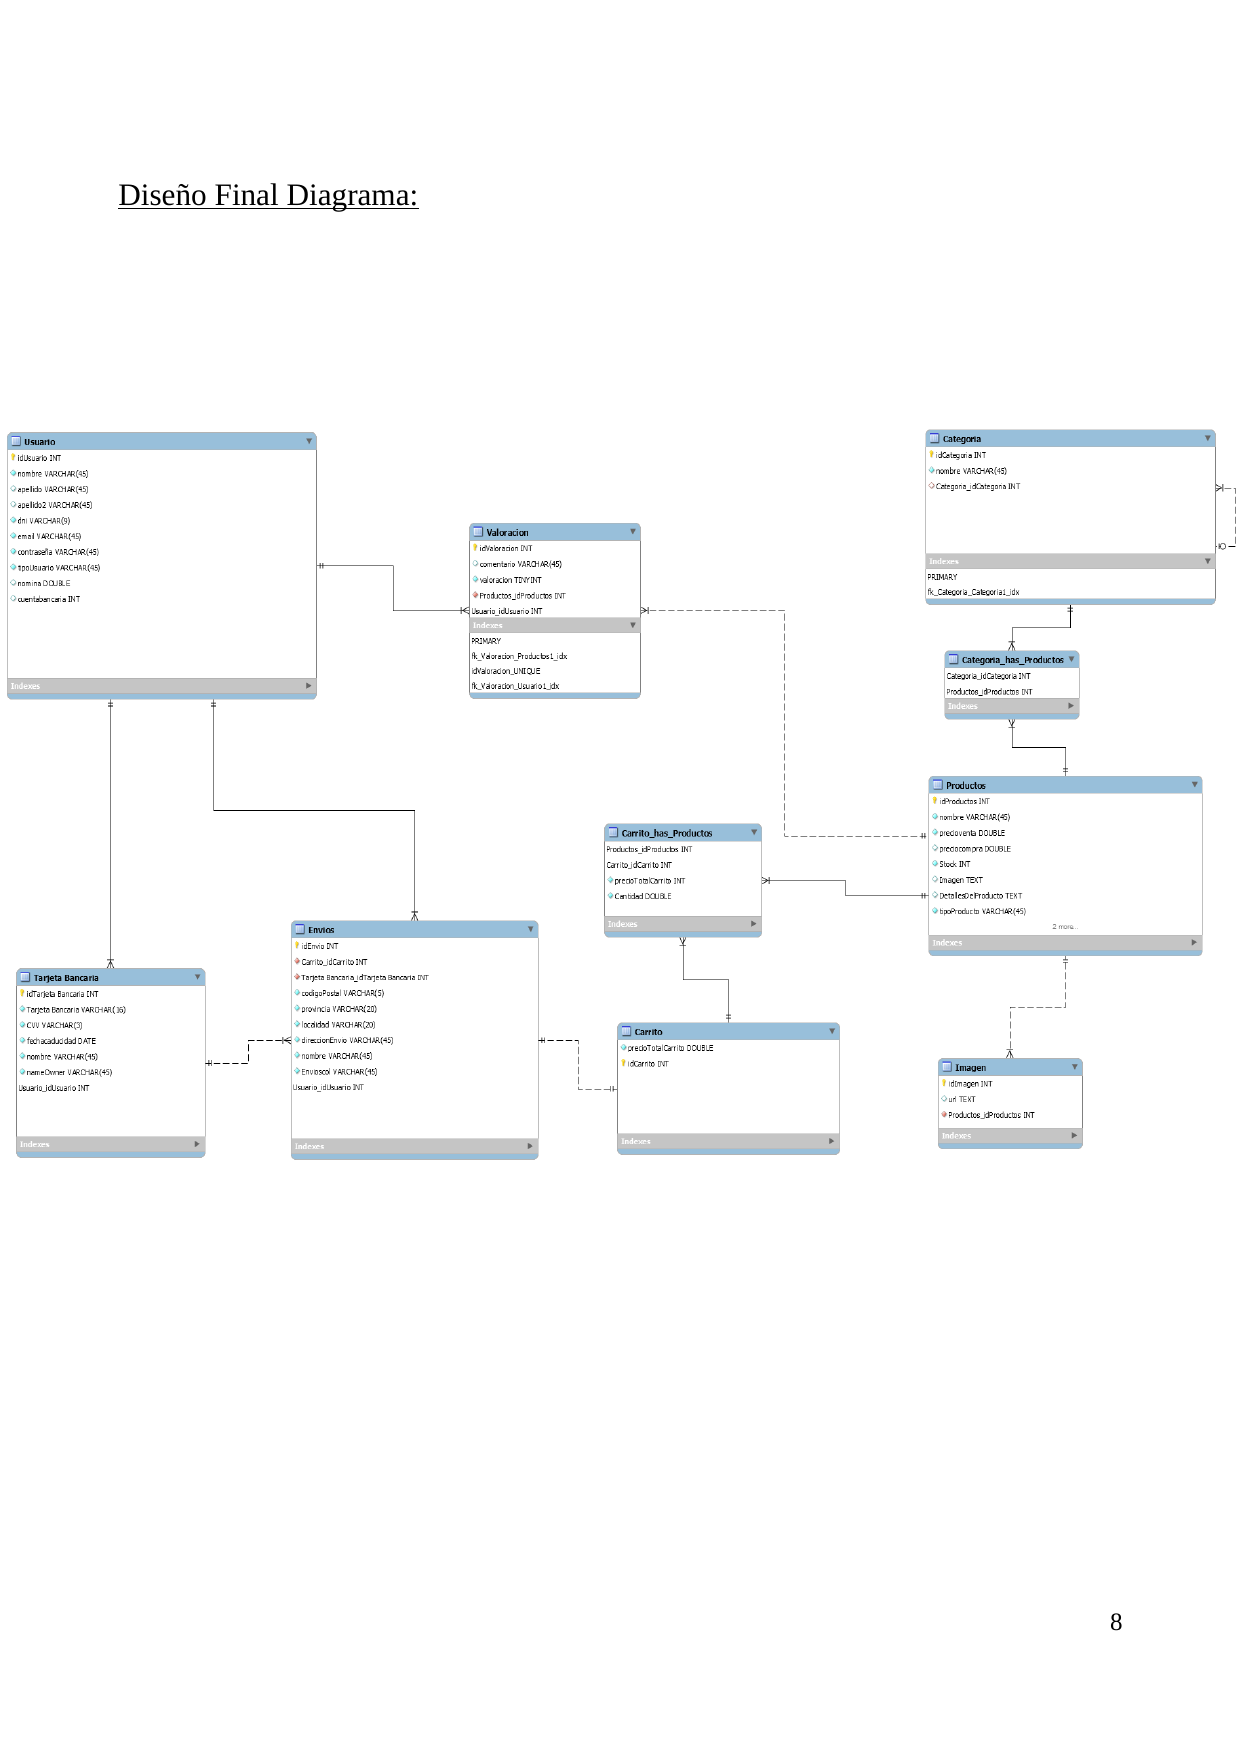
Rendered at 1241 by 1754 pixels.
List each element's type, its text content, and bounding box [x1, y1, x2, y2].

picture [0, 422, 1241, 1166]
text Diseño Final Diagrama: [118, 176, 1122, 212]
